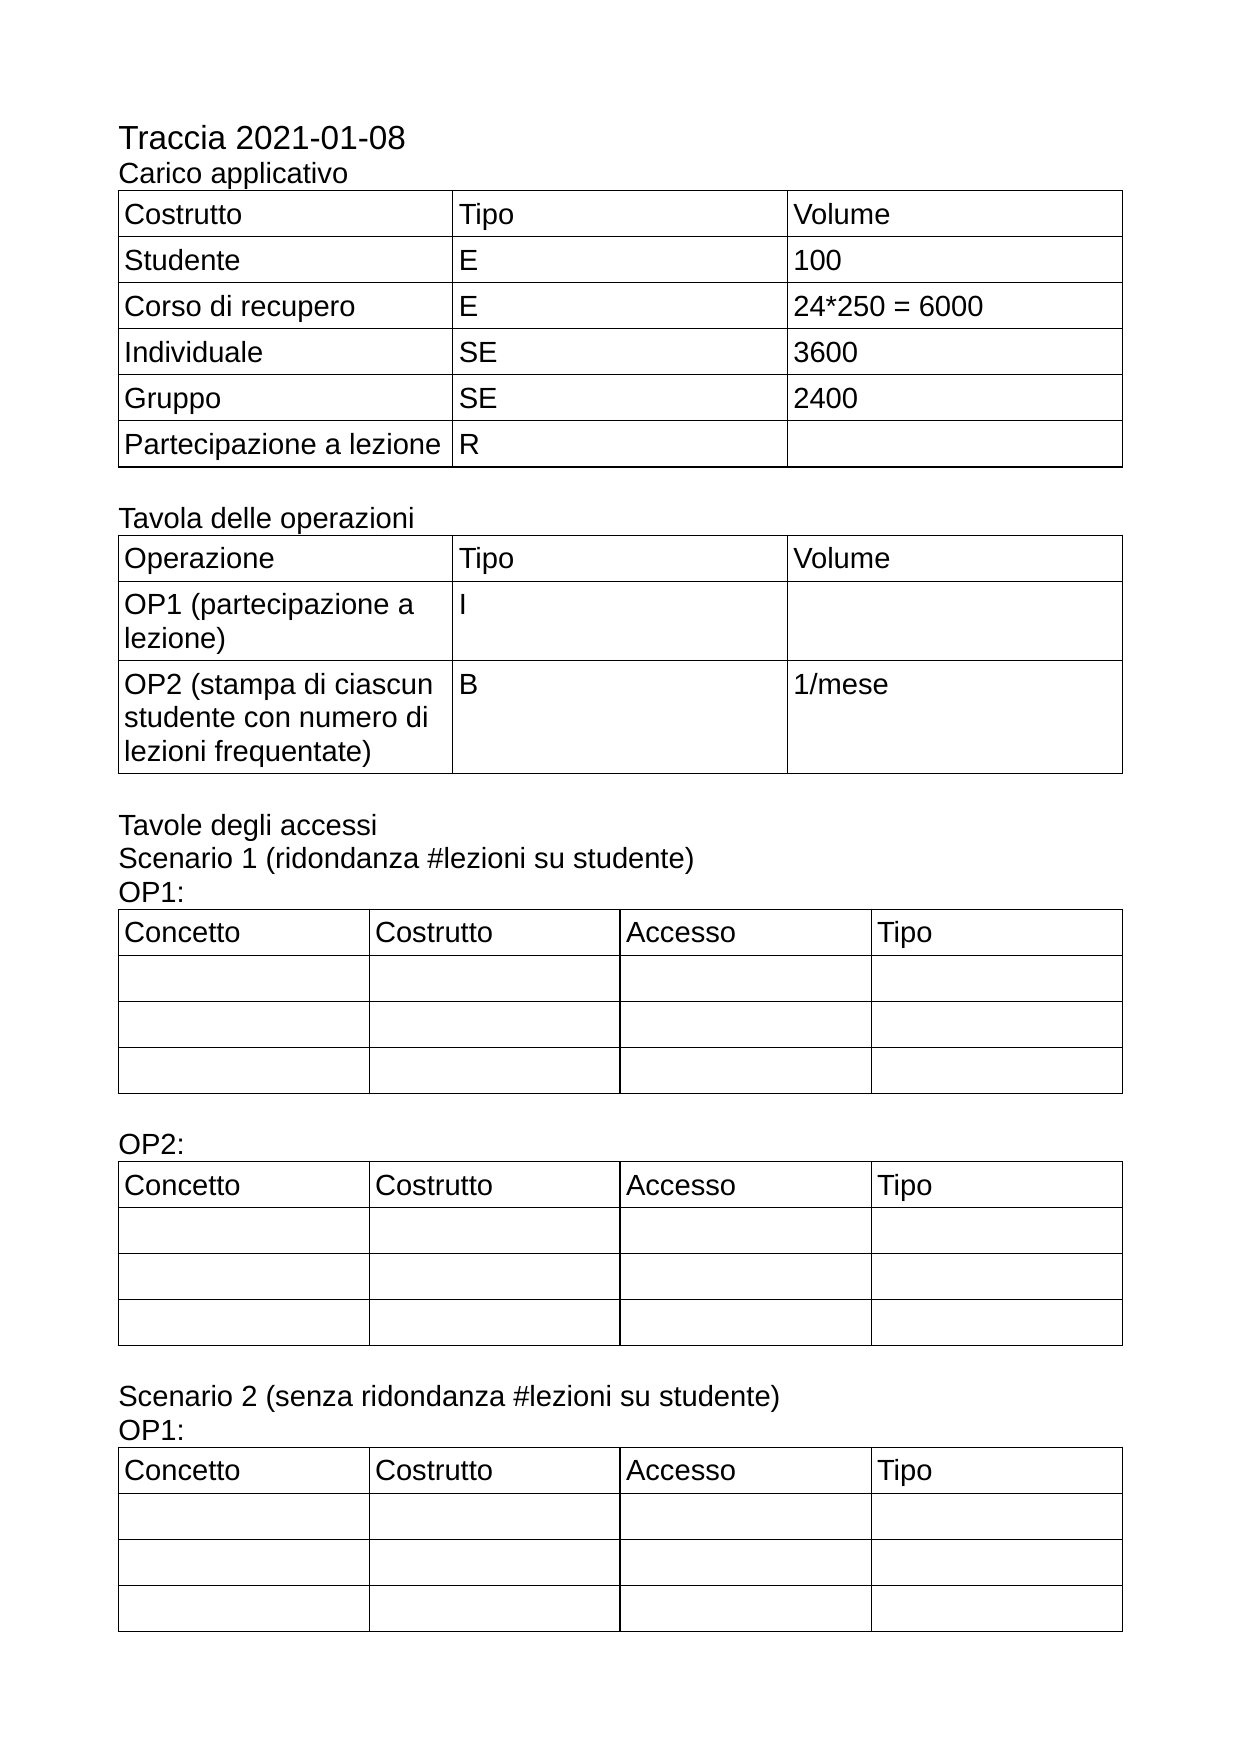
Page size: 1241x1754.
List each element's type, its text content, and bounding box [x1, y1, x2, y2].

table_cell 100 [788, 237, 1122, 282]
table_header Costrutto [119, 191, 452, 236]
table_header Accesso [621, 1162, 871, 1207]
table_cell [119, 1300, 369, 1345]
text OP2: [118, 1127, 1122, 1161]
table_cell R [453, 421, 787, 466]
table_cell E [453, 283, 787, 328]
table_header Volume [788, 536, 1122, 581]
table_cell [370, 1540, 619, 1585]
table_cell Partecipazione a lezione [119, 421, 452, 466]
table_header Tipo [453, 191, 787, 236]
table_cell [872, 1002, 1122, 1047]
table_cell [119, 1002, 369, 1047]
table_cell [621, 1254, 871, 1299]
table_cell Gruppo [119, 375, 452, 420]
table_cell [119, 1540, 369, 1585]
table_cell Individuale [119, 329, 452, 374]
table_header Costrutto [370, 1162, 619, 1207]
table_cell SE [453, 375, 787, 420]
table_cell I [453, 582, 787, 660]
table_cell B [453, 661, 787, 773]
text OP1: [118, 875, 1122, 908]
table_cell [119, 1208, 369, 1253]
table_header Costrutto [370, 1448, 619, 1493]
table_header Tipo [453, 536, 787, 581]
table_cell [370, 1300, 619, 1345]
table_cell [872, 1048, 1122, 1093]
table_cell [621, 1048, 871, 1093]
table_cell [370, 1254, 619, 1299]
table_cell [621, 1300, 871, 1345]
table_header Tipo [872, 910, 1122, 954]
table_header Concetto [119, 1162, 369, 1207]
table_header Accesso [621, 1448, 871, 1493]
table_cell [370, 1494, 619, 1539]
table_cell [621, 1494, 871, 1539]
table_cell 1/mese [788, 661, 1122, 773]
text Scenario 1 (ridondanza #lezioni su studente) [118, 841, 1122, 875]
table_cell [119, 956, 369, 1001]
table_cell [621, 1540, 871, 1585]
table_header Operazione [119, 536, 452, 581]
table_cell [370, 1586, 619, 1631]
table_header Tipo [872, 1162, 1122, 1207]
table_header Concetto [119, 910, 369, 954]
table_header Concetto [119, 1448, 369, 1493]
text Tavole degli accessi [118, 808, 1122, 841]
table_cell [872, 1540, 1122, 1585]
table_cell 2400 [788, 375, 1122, 420]
table_cell [872, 1208, 1122, 1253]
text Scenario 2 (senza ridondanza #lezioni su studente) [118, 1379, 1122, 1413]
table_cell [370, 1048, 619, 1093]
table_cell Corso di recupero [119, 283, 452, 328]
table_cell [872, 1494, 1122, 1539]
table_cell Studente [119, 237, 452, 282]
table_cell [621, 956, 871, 1001]
table_cell OP2 (stampa di ciascun studente con numero di lezioni frequentate) [119, 661, 452, 773]
table_header Tipo [872, 1448, 1122, 1493]
table_cell OP1 (partecipazione a lezione) [119, 582, 452, 660]
table_cell [621, 1586, 871, 1631]
table_cell [872, 1300, 1122, 1345]
table_cell [872, 1254, 1122, 1299]
text Traccia 2021-01-08 [118, 118, 1122, 157]
table_header Costrutto [370, 910, 619, 954]
table_cell [872, 956, 1122, 1001]
table_cell [621, 1002, 871, 1047]
table_cell [119, 1586, 369, 1631]
table_cell [872, 1586, 1122, 1631]
table_cell [621, 1208, 871, 1253]
text Tavola delle operazioni [118, 501, 1122, 534]
table_cell [119, 1254, 369, 1299]
table_header Accesso [621, 910, 871, 954]
table_cell [119, 1048, 369, 1093]
table_cell 24*250 = 6000 [788, 283, 1122, 328]
table_cell [370, 956, 619, 1001]
table_cell [788, 421, 1122, 466]
table_cell [370, 1002, 619, 1047]
table_header Volume [788, 191, 1122, 236]
table_cell E [453, 237, 787, 282]
table_cell SE [453, 329, 787, 374]
table_cell [370, 1208, 619, 1253]
text Carico applicativo [118, 157, 1122, 190]
table_cell [788, 582, 1122, 660]
table_cell [119, 1494, 369, 1539]
text OP1: [118, 1413, 1122, 1447]
table_cell 3600 [788, 329, 1122, 374]
